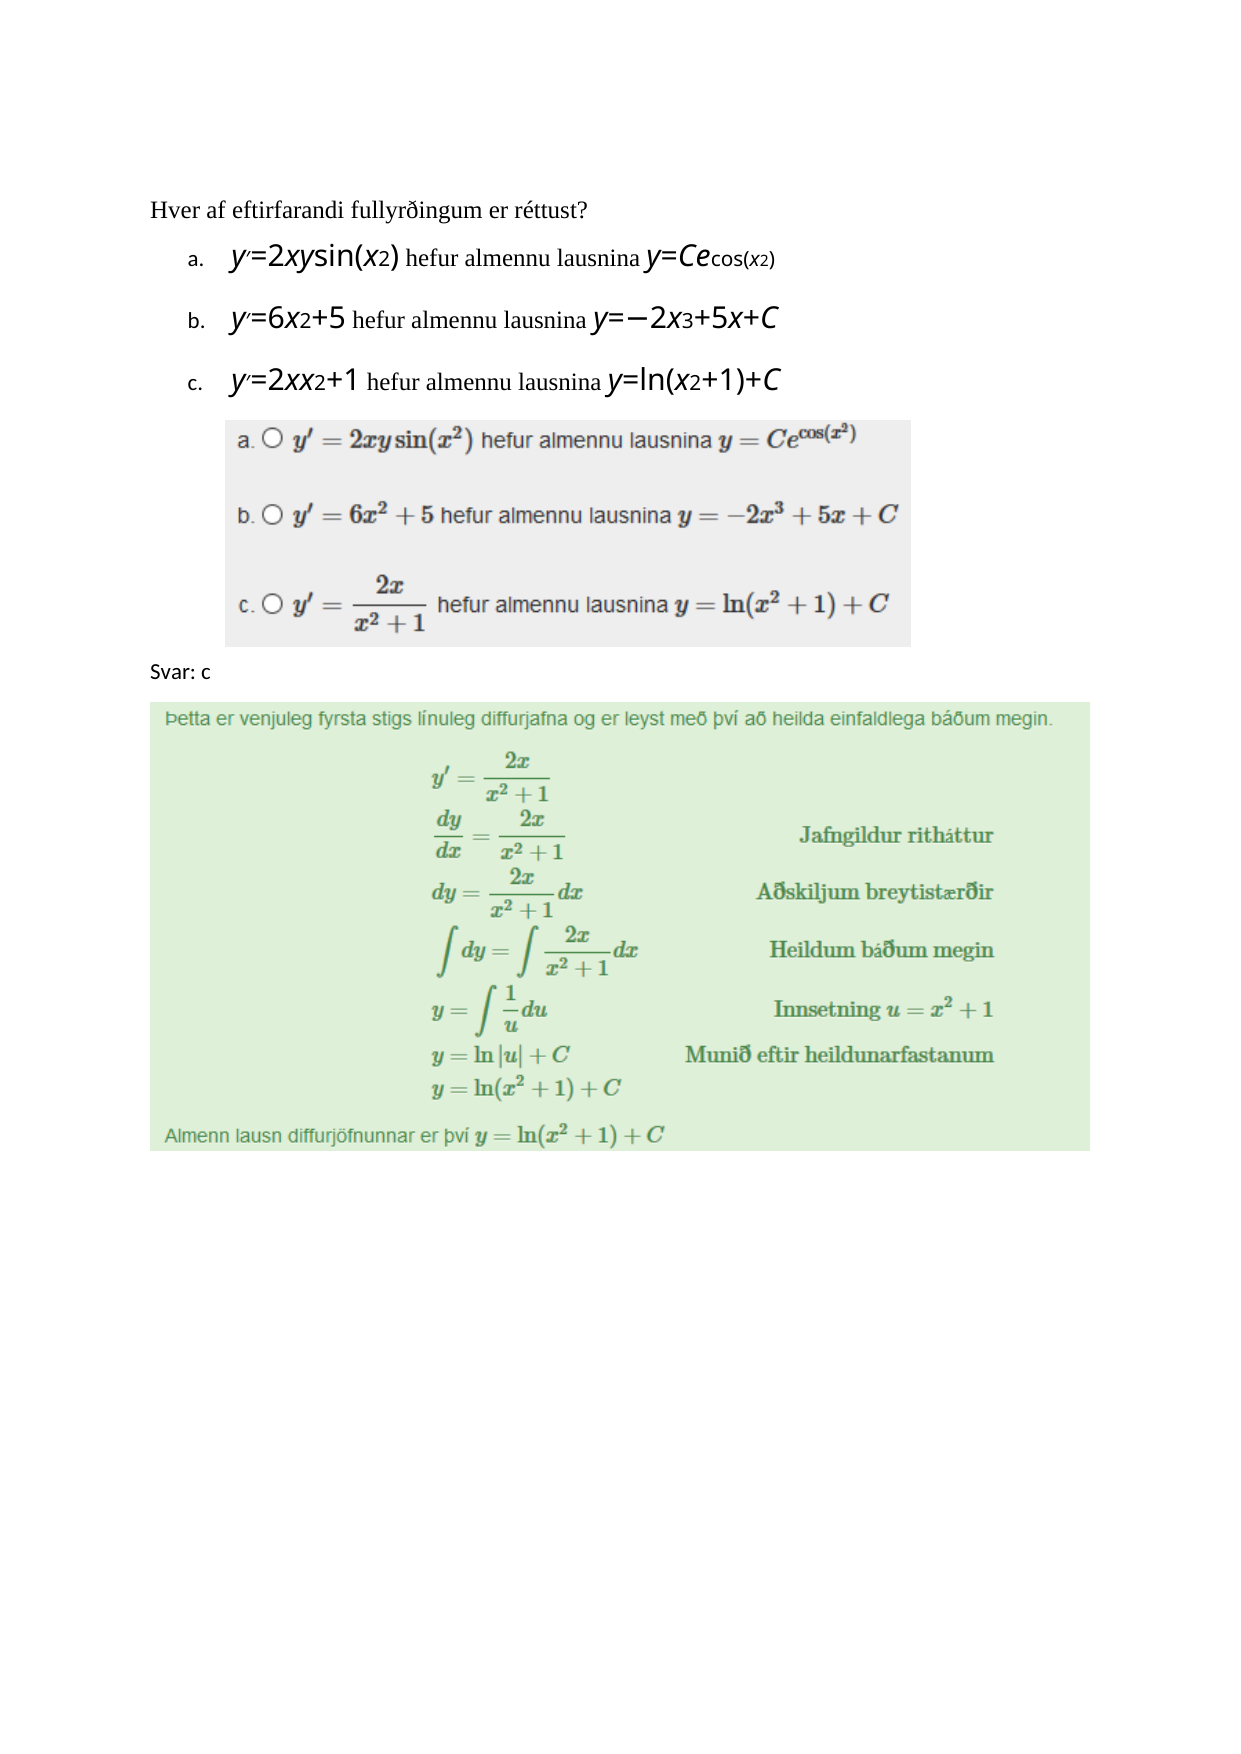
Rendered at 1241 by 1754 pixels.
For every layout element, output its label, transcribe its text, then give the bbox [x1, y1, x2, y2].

list y′=2xysin(x2) hefur almennu lausnina y=Cecos(x2) [187, 234, 1090, 276]
text Hver af eftirfarandi fullyrðingum er réttust? [150, 195, 1090, 224]
list y′=2xx2+1 hefur almennu lausnina y=ln(x2+1)+C [187, 358, 1090, 399]
text Svar: c [150, 657, 1090, 685]
list y′=6x2+5 hefur almennu lausnina y=−2x3+5x+C [187, 296, 1090, 337]
